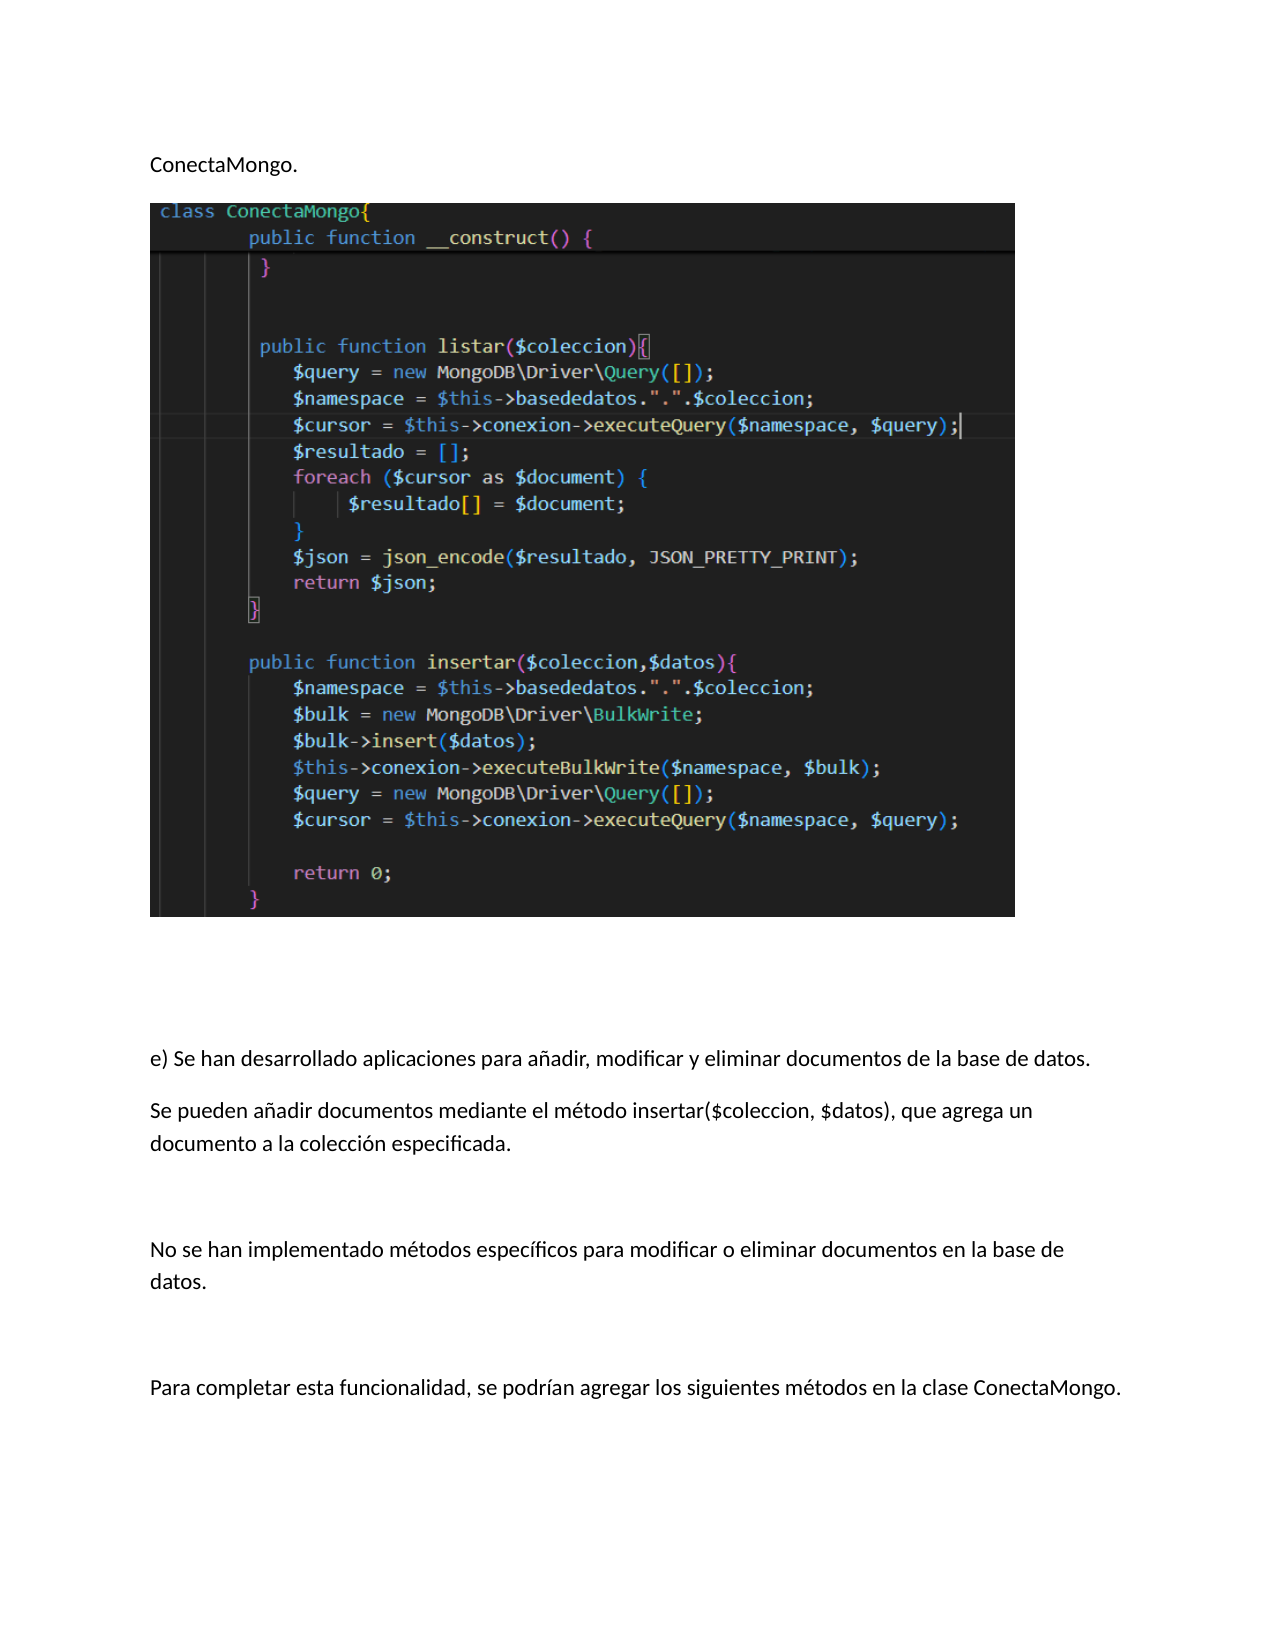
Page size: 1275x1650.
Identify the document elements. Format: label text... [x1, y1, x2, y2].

text e) Se han desarrollado aplicaciones para añadir, modificar y eliminar documentos de la base de datos. [150, 1044, 1125, 1072]
text Se pueden añadir documentos mediante el método insertar($coleccion, $datos), que agrega un documento a la colección especificada. [150, 1097, 1125, 1157]
text No se han implementado métodos específicos para modificar o eliminar documentos en la base de datos. [150, 1235, 1125, 1295]
text Para completar esta funcionalidad, se podrían agregar los siguientes métodos en la clase ConectaMongo. [150, 1373, 1125, 1401]
text ConectaMongo. [150, 150, 1125, 178]
